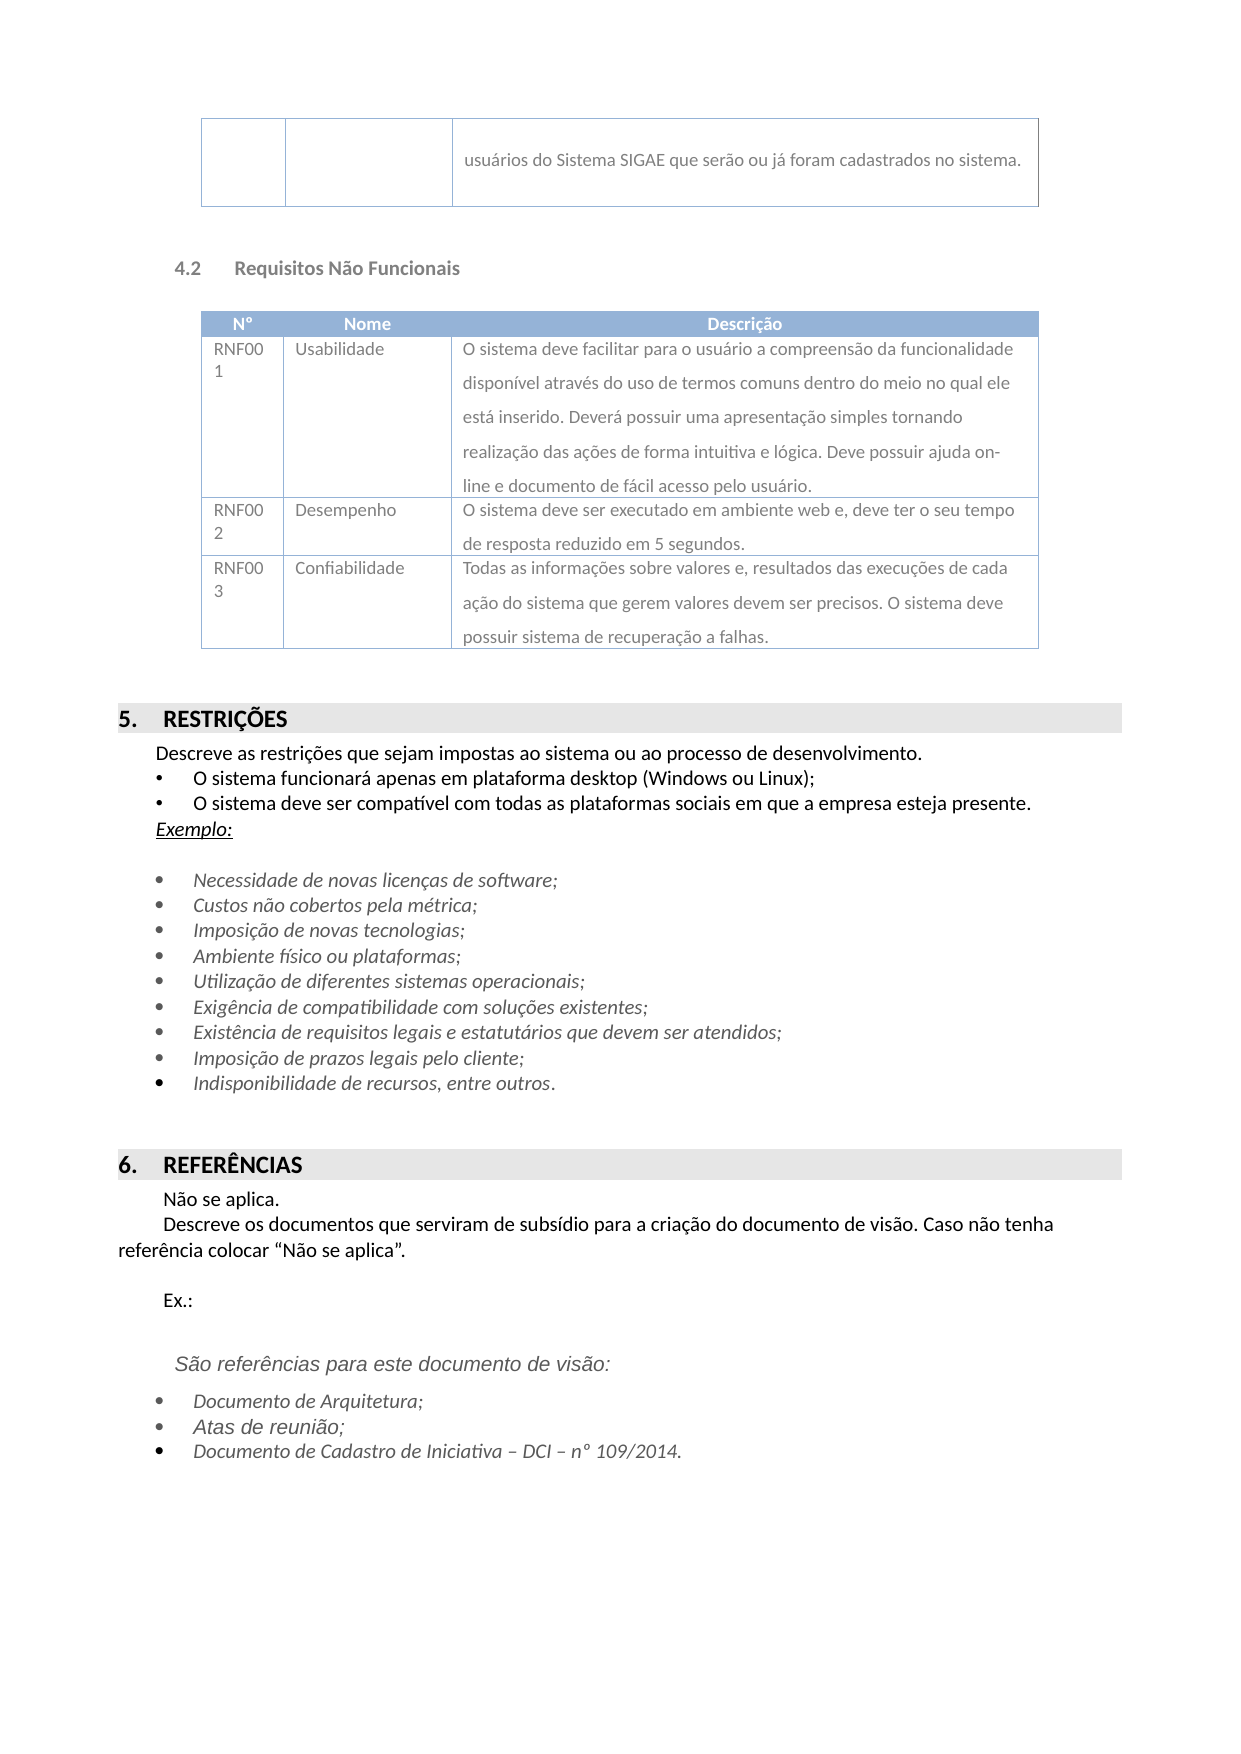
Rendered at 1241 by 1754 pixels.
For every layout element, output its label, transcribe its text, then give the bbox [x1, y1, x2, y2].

list Atas de reunião; [156, 1413, 1122, 1438]
list Exigência de compatibilidade com soluções existentes; [156, 994, 1122, 1019]
list Imposição de prazos legais pelo cliente; [156, 1045, 1122, 1070]
text Exemplo: [118, 816, 1122, 841]
subtitle RESTRIÇÕES [118, 703, 1122, 733]
text Descreve as restrições que sejam impostas ao sistema ou ao processo de desenvolvimento. [118, 740, 1122, 765]
table_cell RNF003 [202, 556, 283, 648]
list O sistema deve ser compatível com todas as plataformas sociais em que a empresa esteja presente. [156, 791, 1122, 816]
list Utilização de diferentes sistemas operacionais; [156, 968, 1122, 994]
list Necessidade de novas licenças de software; [156, 867, 1122, 892]
table_cell Desempenho [284, 498, 451, 555]
table_cell Todas as informações sobre valores e, resultados das execuções de cada ação do sistema que gerem valores devem ser precisos. O sistema deve possuir sistema de recuperação a falhas. [452, 556, 1038, 648]
table_cell RNF001 [202, 337, 283, 497]
text São referências para este documento de visão: [174, 1351, 1122, 1376]
table_cell O sistema deve facilitar para o usuário a compreensão da funcionalidade disponível através do uso de termos comuns dentro do meio no qual ele está inserido. Deverá possuir uma apresentação simples tornando realização das ações de forma intuitiva e lógica. Deve possuir ajuda on-line e documento de fácil acesso pelo usuário. [452, 337, 1038, 497]
list Existência de requisitos legais e estatutários que devem ser atendidos; [156, 1019, 1122, 1045]
table_cell O sistema deve ser executado em ambiente web e, deve ter o seu tempo de resposta reduzido em 5 segundos. [452, 498, 1038, 555]
text Não se aplica. [118, 1186, 1122, 1211]
subtitle Requisitos Não Funcionais [174, 256, 1122, 281]
table_header Nome [284, 312, 451, 336]
table_cell Confiabilidade [284, 556, 451, 648]
list Ambiente físico ou plataformas; [156, 943, 1122, 968]
table_header Descrição [452, 312, 1038, 336]
list O sistema funcionará apenas em plataforma desktop (Windows ou Linux); [156, 765, 1122, 791]
text Descreve os documentos que serviram de subsídio para a criação do documento de visão. Caso não tenha referência colocar “Não se aplica”. [118, 1211, 1122, 1262]
table_cell usuários do Sistema SIGAE que serão ou já foram cadastrados no sistema. [453, 119, 1038, 206]
text Ex.: [118, 1288, 1122, 1313]
table_cell Usabilidade [284, 337, 451, 497]
table_header Nº [202, 312, 283, 336]
subtitle REFERÊNCIAS [118, 1149, 1122, 1180]
list Documento de Cadastro de Iniciativa – DCI – nº 109/2014. [156, 1438, 1122, 1464]
list Imposição de novas tecnologias; [156, 918, 1122, 943]
table_cell [202, 119, 285, 206]
list Custos não cobertos pela métrica; [156, 892, 1122, 918]
table_cell RNF002 [202, 498, 283, 555]
list Indisponibilidade de recursos, entre outros. [156, 1070, 1122, 1096]
table_cell [286, 119, 452, 206]
list Documento de Arquitetura; [156, 1388, 1122, 1413]
